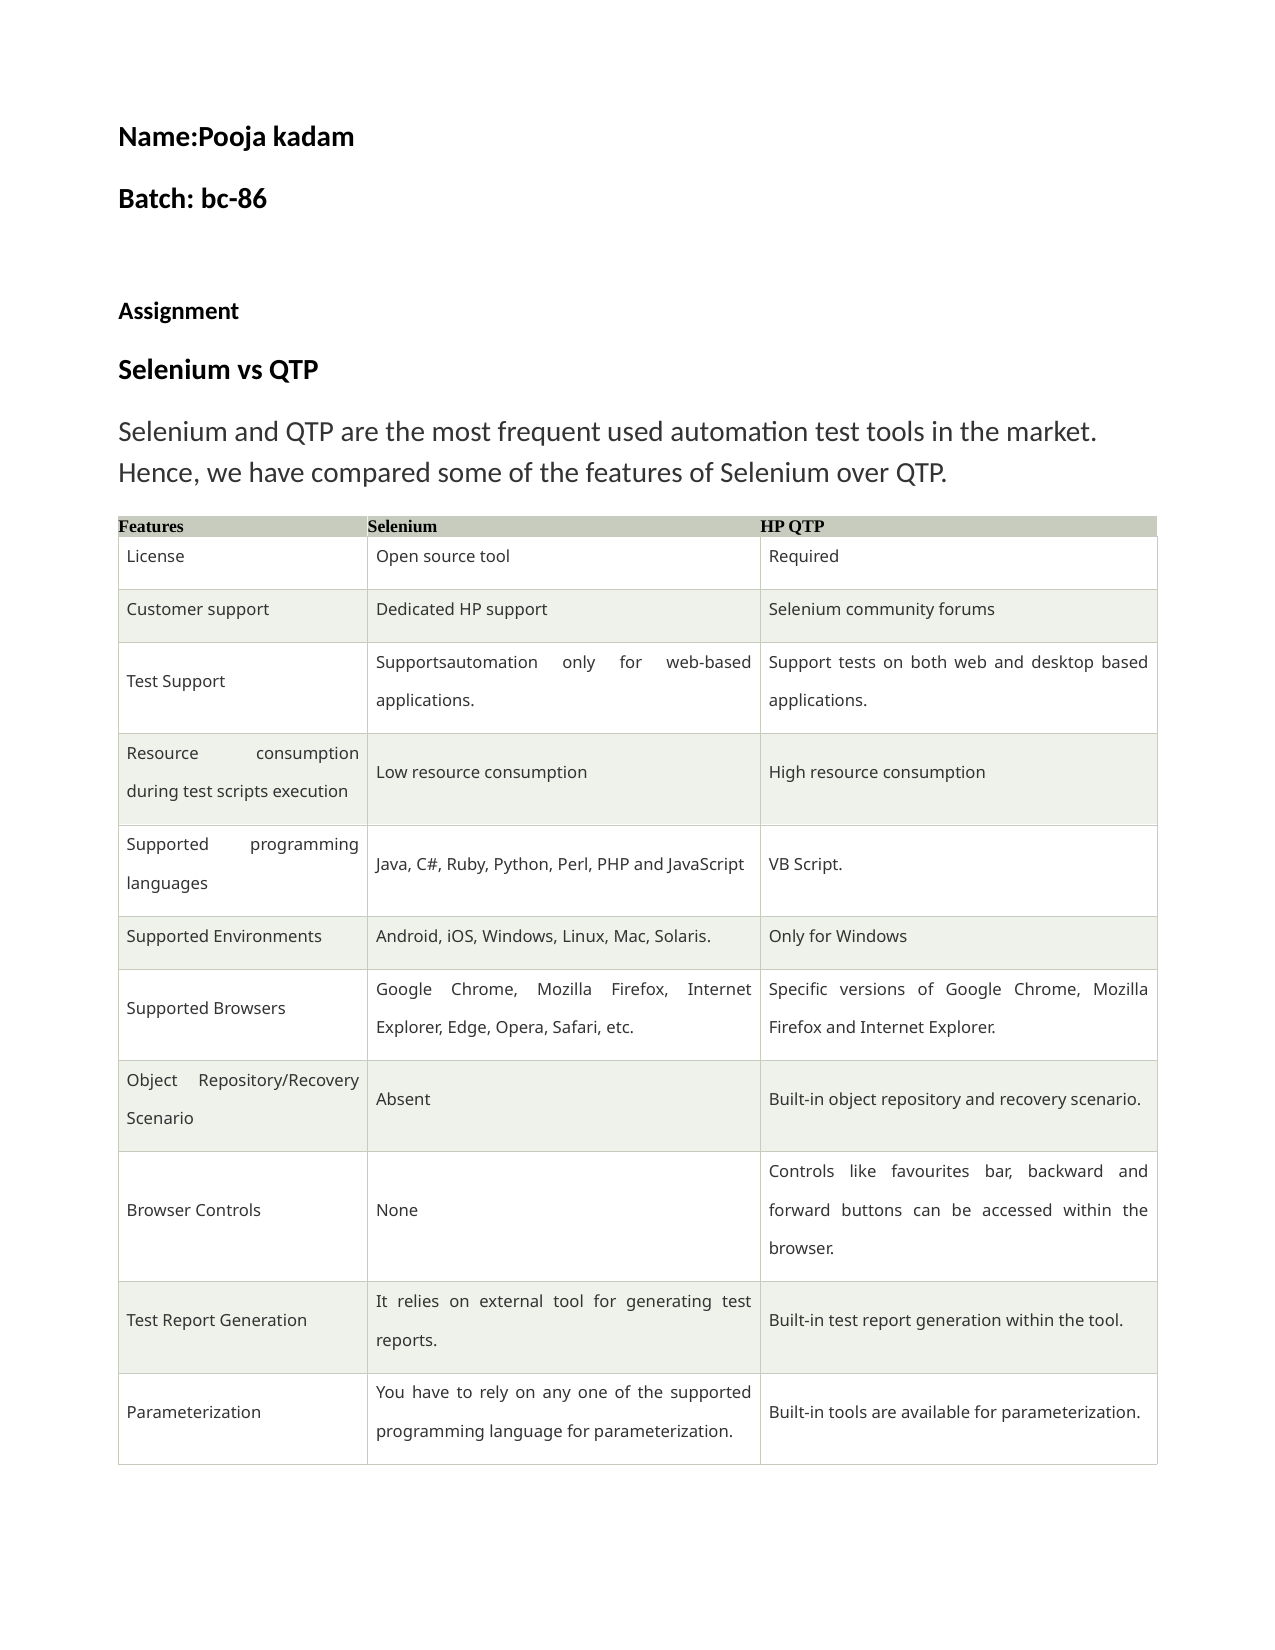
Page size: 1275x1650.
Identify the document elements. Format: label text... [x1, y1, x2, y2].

table_cell Supported Browsers [119, 970, 367, 1060]
table_cell Support tests on both web and desktop based applications. [761, 643, 1157, 733]
table_cell Built-in tools are available for parameterization. [761, 1374, 1157, 1464]
table_cell Google Chrome, Mozilla Firefox, Internet Explorer, Edge, Opera, Safari, etc. [368, 970, 760, 1060]
table_cell Parameterization [119, 1374, 367, 1464]
table_cell Supportsautomation only for web-based applications. [368, 643, 760, 733]
text Selenium and QTP are the most frequent used automation test tools in the market. Hence, we have compared some of the features of Selenium over QTP. [118, 413, 1157, 490]
table_cell It relies on external tool for generating test reports. [368, 1282, 760, 1373]
table_cell Browser Controls [119, 1152, 367, 1281]
table_cell None [368, 1152, 760, 1281]
table_cell Controls like favourites bar, backward and forward buttons can be accessed within the browser. [761, 1152, 1157, 1281]
table_cell Built-in object repository and recovery scenario. [761, 1061, 1157, 1151]
table_cell Built-in test report generation within the tool. [761, 1282, 1157, 1373]
table_cell Android, iOS, Windows, Linux, Mac, Solaris. [368, 917, 760, 969]
table_cell Low resource consumption [368, 734, 760, 824]
table_cell Java, C#, Ruby, Python, Perl, PHP and JavaScript [368, 826, 760, 916]
table_cell Resource consumption during test scripts execution [119, 734, 367, 824]
table_cell Absent [368, 1061, 760, 1151]
table_cell Customer support [119, 590, 367, 642]
table_cell Dedicated HP support [368, 590, 760, 642]
text Assignment [118, 296, 1157, 326]
text Selenium vs QTP [118, 351, 1157, 387]
table_cell Specific versions of Google Chrome, Mozilla Firefox and Internet Explorer. [761, 970, 1157, 1060]
table_cell Supported programming languages [119, 826, 367, 916]
table_cell Test Report Generation [119, 1282, 367, 1373]
table_cell You have to rely on any one of the supported programming language for parameterization. [368, 1374, 760, 1464]
table_cell High resource consumption [761, 734, 1157, 824]
table_cell VB Script. [761, 826, 1157, 916]
table_cell Supported Environments [119, 917, 367, 969]
table_cell Test Support [119, 643, 367, 733]
table_cell Open source tool [368, 537, 760, 589]
table_header Selenium [368, 516, 760, 536]
table_cell Required [761, 537, 1157, 589]
table_cell License [119, 537, 367, 589]
text Name:Pooja kadam [118, 118, 1157, 154]
table_header HP QTP [760, 516, 1157, 536]
table_cell Selenium community forums [761, 590, 1157, 642]
table_cell Only for Windows [761, 917, 1157, 969]
text Batch: bc-86 [118, 180, 1157, 216]
table_header Features [118, 516, 367, 536]
table_cell Object Repository/Recovery Scenario [119, 1061, 367, 1151]
